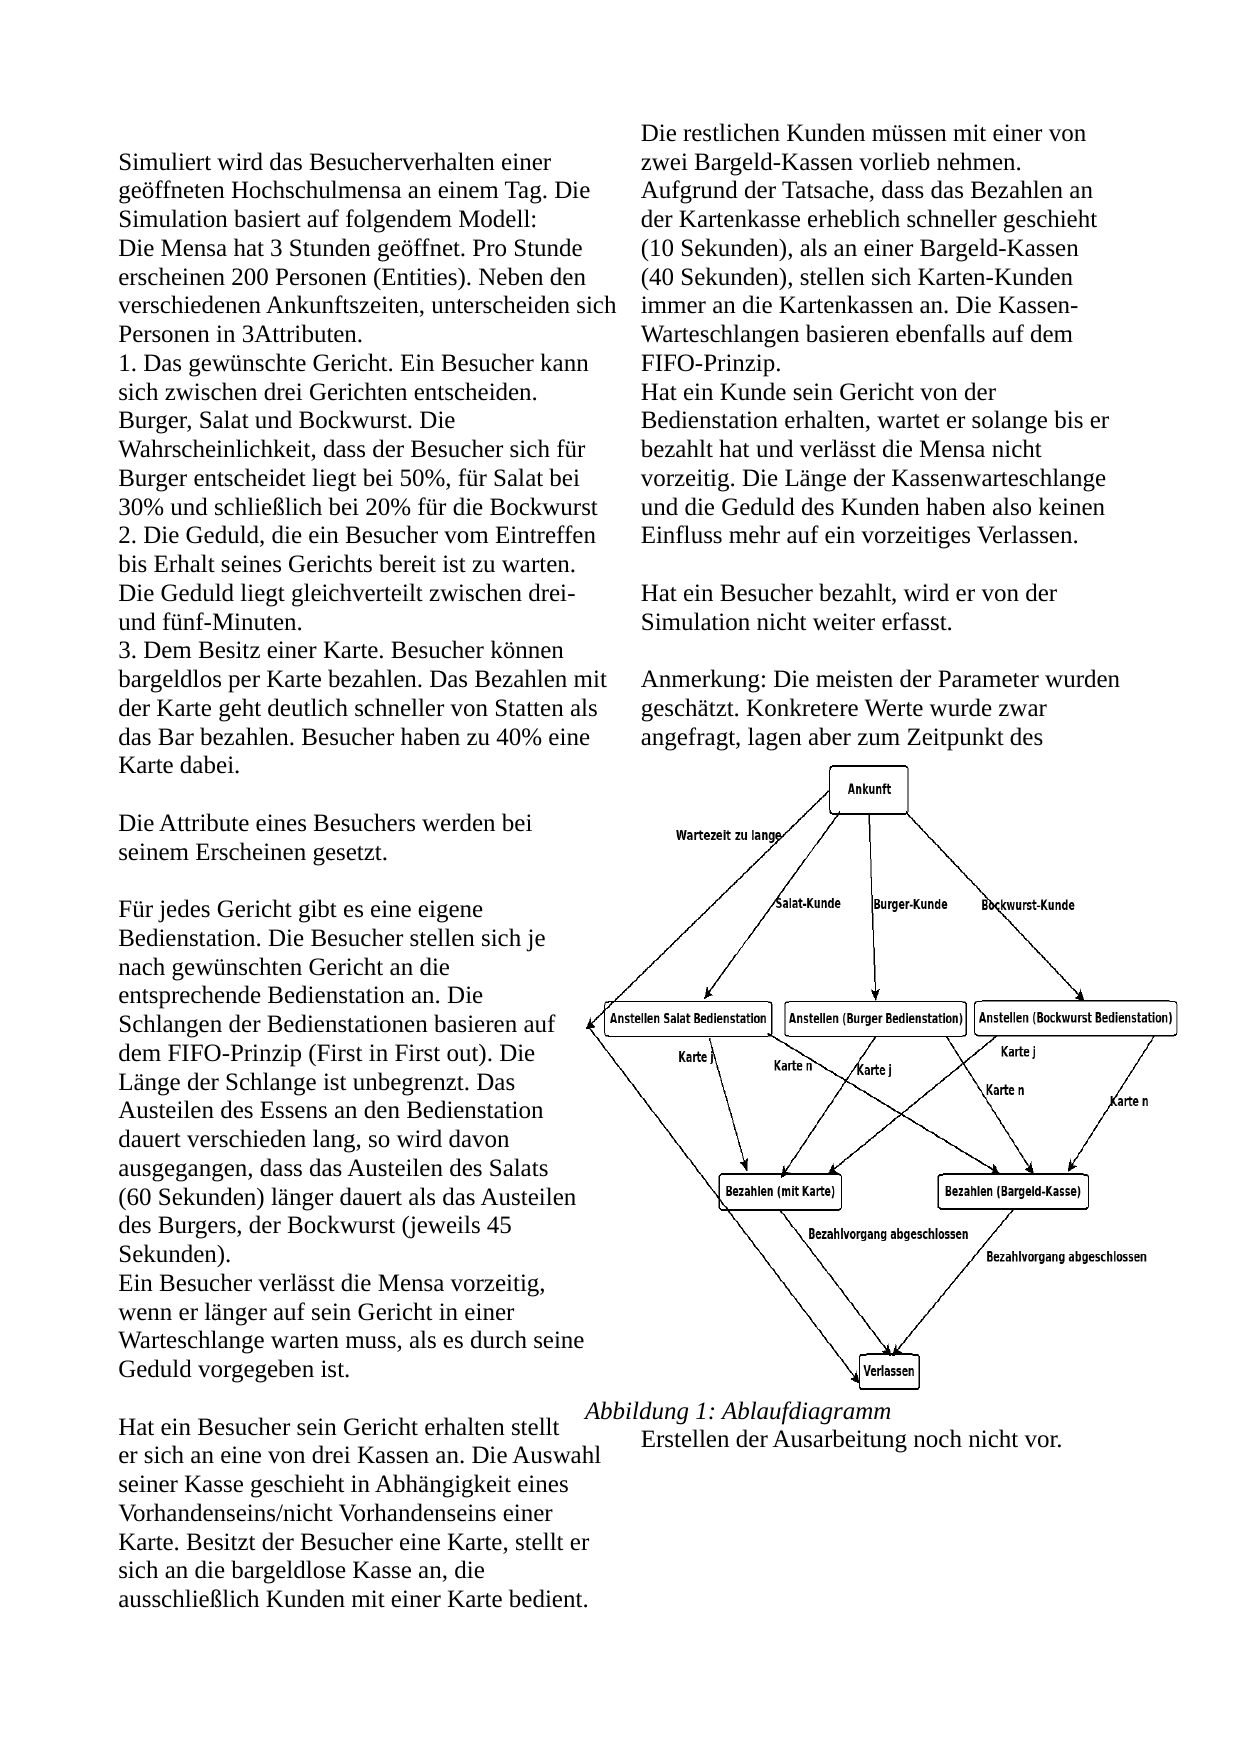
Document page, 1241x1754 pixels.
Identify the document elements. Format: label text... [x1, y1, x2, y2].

text (40 Sekunden), stellen sich Karten-Kunden immer an die Kartenkassen an. Die Kassen-Warteschlangen basieren ebenfalls auf dem FIFO-Prinzip. [641, 262, 1122, 377]
text Die Geduld liegt gleichverteilt zwischen drei- [118, 578, 617, 607]
text Die Mensa hat 3 Stunden geöffnet. Pro Stunde erscheinen 200 Personen (Entities). Neben den verschiedenen Ankunftszeiten, unterscheiden sich Personen in 3Attributen. [118, 233, 617, 348]
text Anmerkung: Die meisten der Parameter wurden geschätzt. Konkretere Werte wurde zwar angefragt, lagen aber zum Zeitpunkt des [641, 664, 1122, 751]
text Abbildung 1: Ablaufdiagramm [585, 1391, 1178, 1424]
text Die Attribute eines Besuchers werden bei seinem Erscheinen gesetzt. [118, 808, 584, 866]
text Hat ein Besucher sein Gericht erhalten stellt er sich an eine von drei Kassen an. Die Auswahl seiner Kasse geschieht in Abhängigkeit eines Vorhandenseins/nicht Vorhandenseins einer Karte. Besitzt der Besucher eine Karte, stellt er sich an die bargeldlose Kasse an, die ausschließlich Kunden mit einer Karte bedient. Die restlichen Kunden müssen mit einer von zwei Bargeld-Kassen vorlieb nehmen. Aufgrund der Tatsache, dass das Bezahlen an der Kartenkasse erheblich schneller geschieht [118, 1412, 617, 1613]
text Burger, Salat und Bockwurst. Die Wahrscheinlichkeit, dass der Besucher sich für Burger entscheidet liegt bei 50%, für Salat bei 30% und schließlich bei 20% für die Bockwurst [118, 406, 617, 521]
text 1. Das gewünschte Gericht. Ein Besucher kann sich zwischen drei Gerichten entscheiden. [118, 348, 617, 406]
text Ein Besucher verlässt die Mensa vorzeitig, wenn er länger auf sein Gericht in einer Warteschlange warten muss, als es durch seine Geduld vorgegeben ist. [118, 1268, 584, 1383]
text Hat ein Kunde sein Gericht von der Bedienstation erhalten, wartet er solange bis er bezahlt hat und verlässt die Mensa nicht vorzeitig. Die Länge der Kassenwarteschlange und die Geduld des Kunden haben also keinen Einfluss mehr auf ein vorzeitiges Verlassen. [641, 377, 1122, 549]
text Simuliert wird das Besucherverhalten einer geöffneten Hochschulmensa an einem Tag. Die Simulation basiert auf folgendem Modell: [118, 147, 617, 233]
text und fünf-Minuten. [118, 607, 617, 636]
text Hat ein Besucher bezahlt, wird er von der Simulation nicht weiter erfasst. [641, 578, 1122, 636]
picture [584, 763, 1178, 1391]
text Für jedes Gericht gibt es eine eigene Bedienstation. Die Besucher stellen sich je nach gewünschten Gericht an die entsprechende Bedienstation an. Die Schlangen der Bedienstationen basieren auf dem FIFO-Prinzip (First in First out). Die Länge der Schlange ist unbegrenzt. Das Austeilen des Essens an den Bedienstation dauert verschieden lang, so wird davon ausgegangen, dass das Austeilen des Salats (60 Sekunden) länger dauert als das Austeilen des Burgers, der Bockwurst (jeweils 45 Sekunden). [118, 894, 584, 1268]
text 3. Dem Besitz einer Karte. Besucher können bargeldlos per Karte bezahlen. Das Bezahlen mit der Karte geht deutlich schneller von Statten als das Bar bezahlen. Besucher haben zu 40% eine Karte dabei. [118, 636, 617, 779]
text 2. Die Geduld, die ein Besucher vom Eintreffen bis Erhalt seines Gerichts bereit ist zu warten. [118, 521, 617, 578]
text Erstellen der Ausarbeitung noch nicht vor. [641, 1424, 1122, 1453]
text Hat ein Besucher sein Gericht erhalten stellt er sich an eine von drei Kassen an. Die Auswahl seiner Kasse geschieht in Abhängigkeit eines Vorhandenseins/nicht Vorhandenseins einer Karte. Besitzt der Besucher eine Karte, stellt er sich an die bargeldlose Kasse an, die ausschließlich Kunden mit einer Karte bedient. Die restlichen Kunden müssen mit einer von zwei Bargeld-Kassen vorlieb nehmen. Aufgrund der Tatsache, dass das Bezahlen an der Kartenkasse erheblich schneller geschieht [641, 118, 1122, 233]
text (10 Sekunden), als an einer Bargeld-Kassen [641, 233, 1122, 262]
